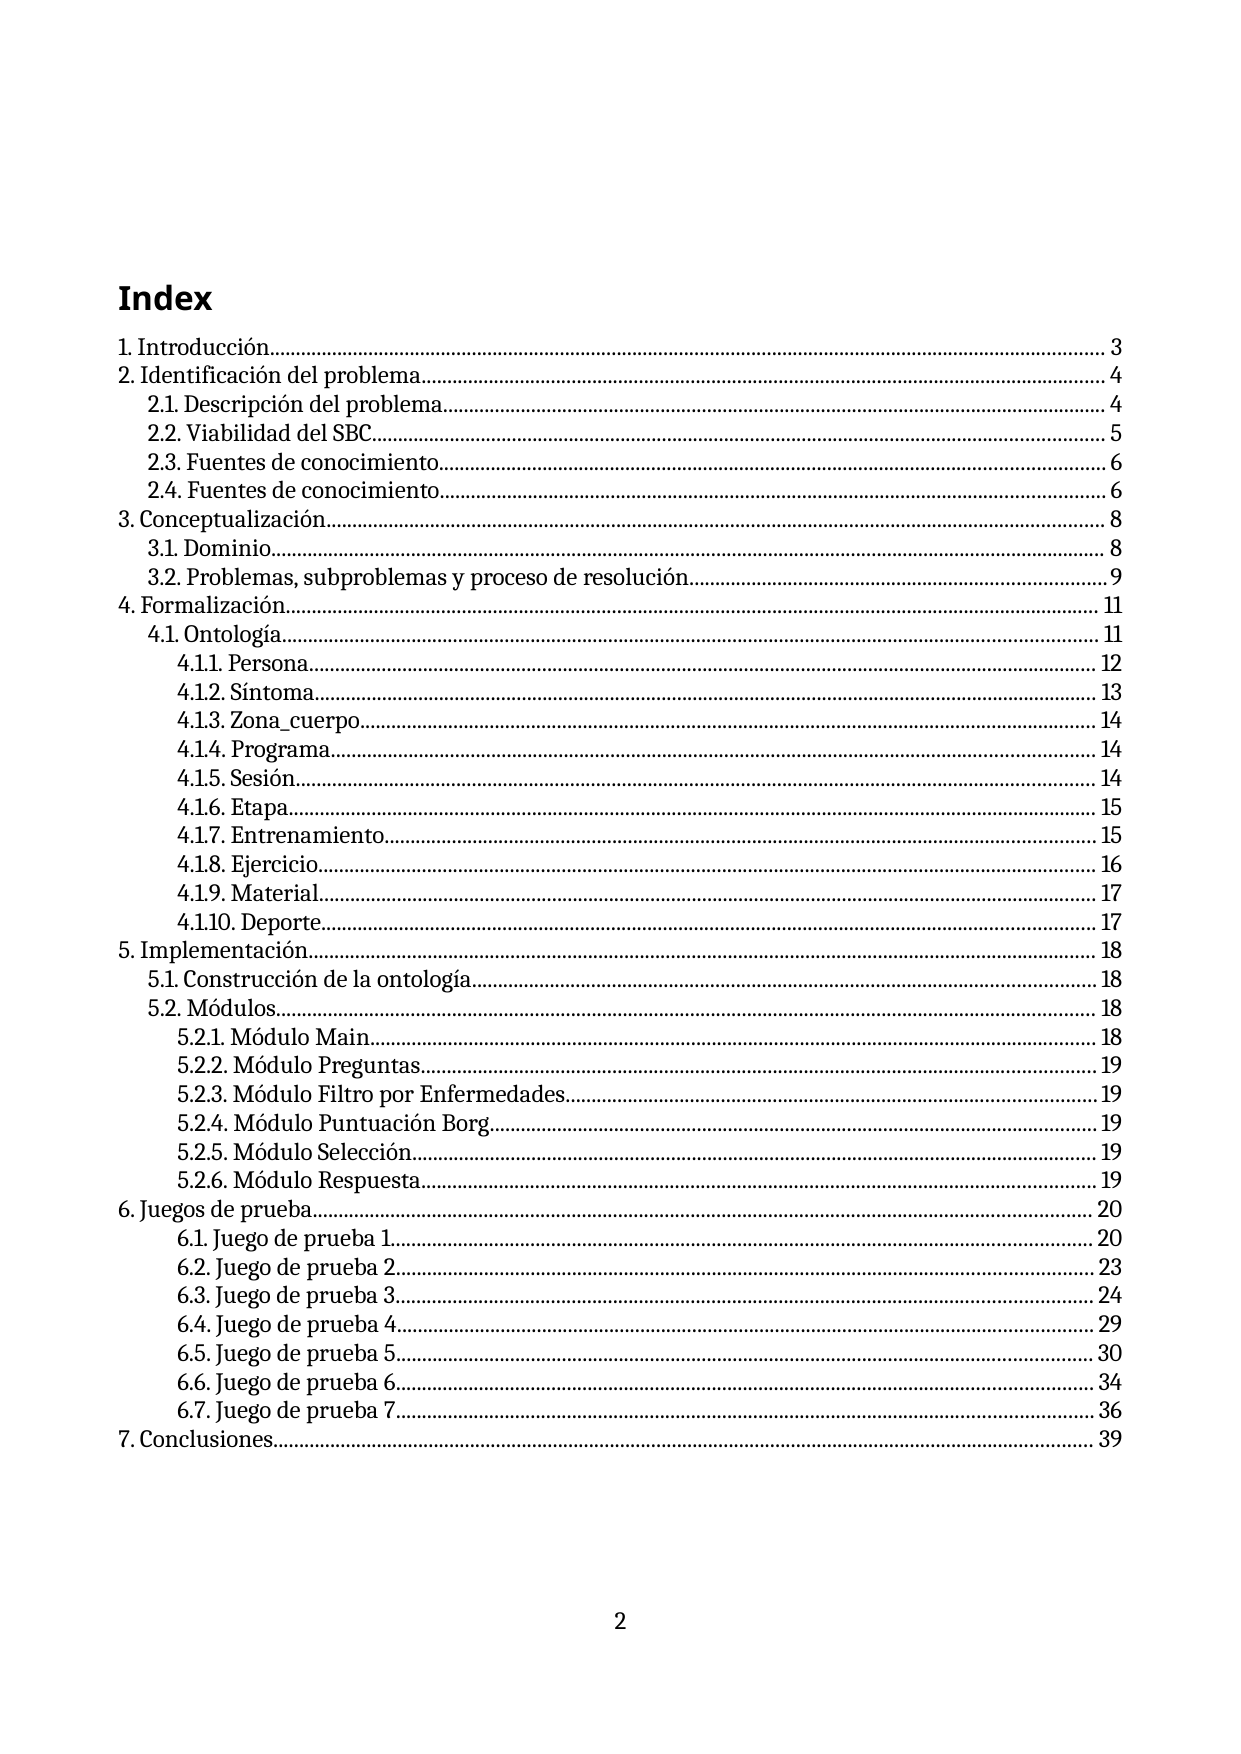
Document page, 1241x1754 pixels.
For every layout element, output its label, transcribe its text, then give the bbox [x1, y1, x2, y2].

text 4.1.7. Entrenamiento 15 [177, 821, 1122, 850]
text 5.2.2. Módulo Preguntas 19 [177, 1051, 1122, 1080]
text 2.4. Fuentes de conocimiento 6 [148, 476, 1122, 505]
text 3.2. Problemas, subproblemas y proceso de resolución 9 [148, 563, 1122, 591]
text 5.2.1. Módulo Main 18 [177, 1023, 1122, 1051]
text 2.2. Viabilidad del SBC 5 [148, 419, 1122, 448]
text 4.1.3. Zona_cuerpo 14 [177, 706, 1122, 735]
text 6.2. Juego de prueba 2 23 [177, 1253, 1122, 1281]
text 3.1. Dominio 8 [148, 534, 1122, 563]
text 4.1. Ontología 11 [148, 620, 1122, 649]
text 6.4. Juego de prueba 4 29 [177, 1310, 1122, 1339]
text 3. Conceptualización 8 [118, 505, 1122, 534]
text 6.6. Juego de prueba 6 34 [177, 1368, 1122, 1396]
text 6.1. Juego de prueba 1 20 [177, 1224, 1122, 1253]
text 7. Conclusiones 39 [118, 1425, 1122, 1454]
text 6. Juegos de prueba 20 [118, 1195, 1122, 1224]
text 4. Formalización 11 [118, 591, 1122, 620]
text 4.1.10. Deporte 17 [177, 908, 1122, 936]
text 5. Implementación 18 [118, 936, 1122, 965]
text 4.1.6. Etapa 15 [177, 793, 1122, 821]
text 4.1.8. Ejercicio 16 [177, 850, 1122, 879]
text 6.5. Juego de prueba 5 30 [177, 1339, 1122, 1368]
text 2.1. Descripción del problema 4 [148, 390, 1122, 419]
text 5.1. Construcción de la ontología 18 [148, 965, 1122, 994]
text 5.2.6. Módulo Respuesta 19 [177, 1166, 1122, 1195]
text 6.7. Juego de prueba 7 36 [177, 1396, 1122, 1425]
text 4.1.1. Persona 12 [177, 649, 1122, 678]
text 4.1.4. Programa 14 [177, 735, 1122, 764]
text 4.1.5. Sesión 14 [177, 764, 1122, 793]
text 5.2.5. Módulo Selección 19 [177, 1138, 1122, 1166]
text 5.2.4. Módulo Puntuación Borg 19 [177, 1109, 1122, 1138]
text 4.1.2. Síntoma 13 [177, 678, 1122, 706]
text 1. Introducción 3 [118, 333, 1122, 361]
text 2. Identificación del problema 4 [118, 361, 1122, 390]
text 4.1.9. Material 17 [177, 879, 1122, 908]
text 5.2.3. Módulo Filtro por Enfermedades 19 [177, 1080, 1122, 1109]
subtitle Index [118, 275, 1122, 320]
text 6.3. Juego de prueba 3 24 [177, 1281, 1122, 1310]
text 2.3. Fuentes de conocimiento 6 [148, 448, 1122, 476]
text 5.2. Módulos 18 [148, 994, 1122, 1023]
